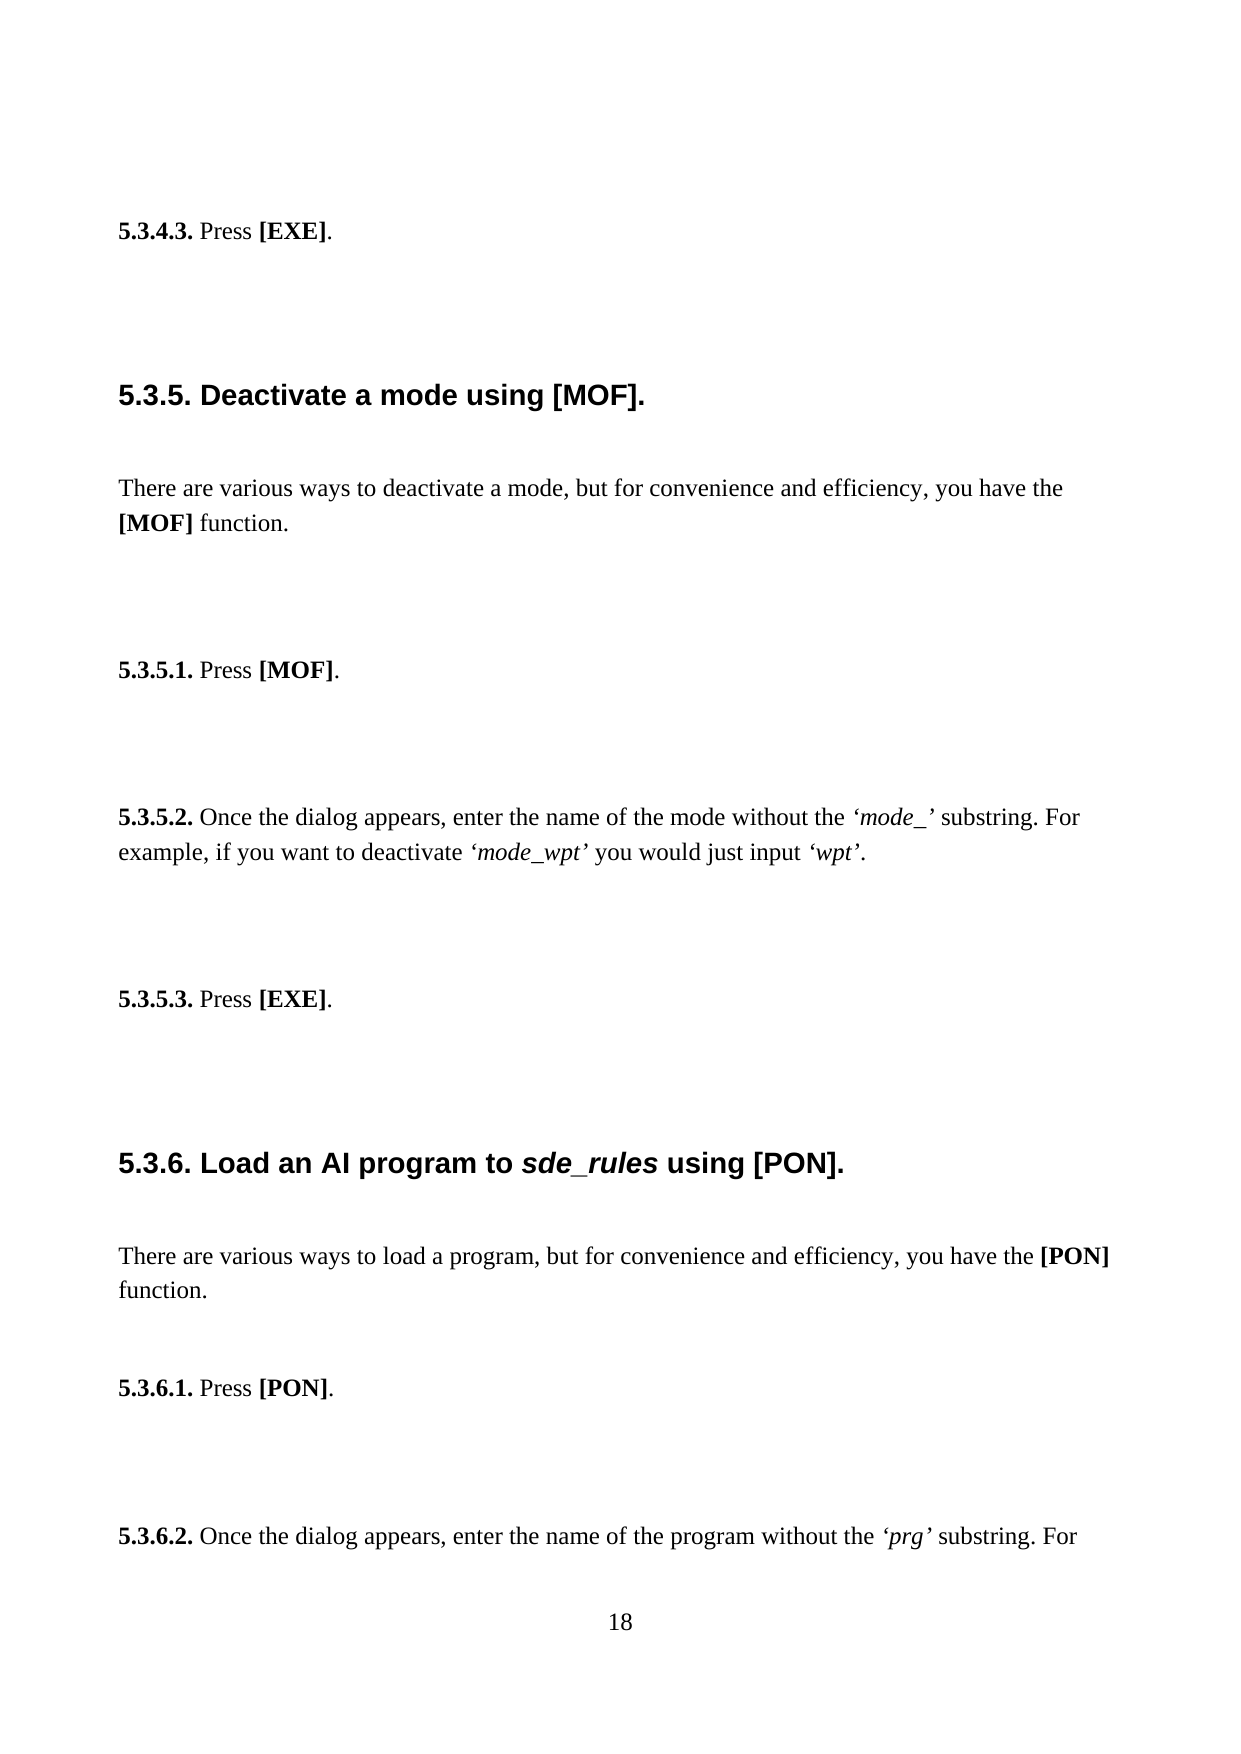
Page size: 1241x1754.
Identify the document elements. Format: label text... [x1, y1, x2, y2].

text There are various ways to load a program, but for convenience and efficiency, you have the [PON] function. [118, 1241, 1122, 1304]
text There are various ways to deactivate a mode, but for convenience and efficiency, you have the [MOF] function. [118, 473, 1122, 537]
subtitle 5.3.5. Deactivate a mode using [MOF]. [118, 378, 1122, 412]
subtitle 5.3.6. Load an AI program to sde_rules using [PON]. [118, 1146, 1122, 1179]
text 5.3.6.1. Press [PON]. [118, 1373, 1122, 1402]
text 5.3.6.2. Once the dialog appears, enter the name of the program without the ‘prg’ substring. For [118, 1521, 1122, 1549]
text 5.3.4.3. Press [EXE]. [118, 216, 1122, 245]
text 5.3.5.1. Press [MOF]. [118, 655, 1122, 684]
text 5.3.5.3. Press [EXE]. [118, 984, 1122, 1013]
text 5.3.5.2. Once the dialog appears, enter the name of the mode without the ‘mode_’ substring. For example, if you want to deactivate ‘mode_wpt’ you would just input ‘wpt’. [118, 802, 1122, 865]
